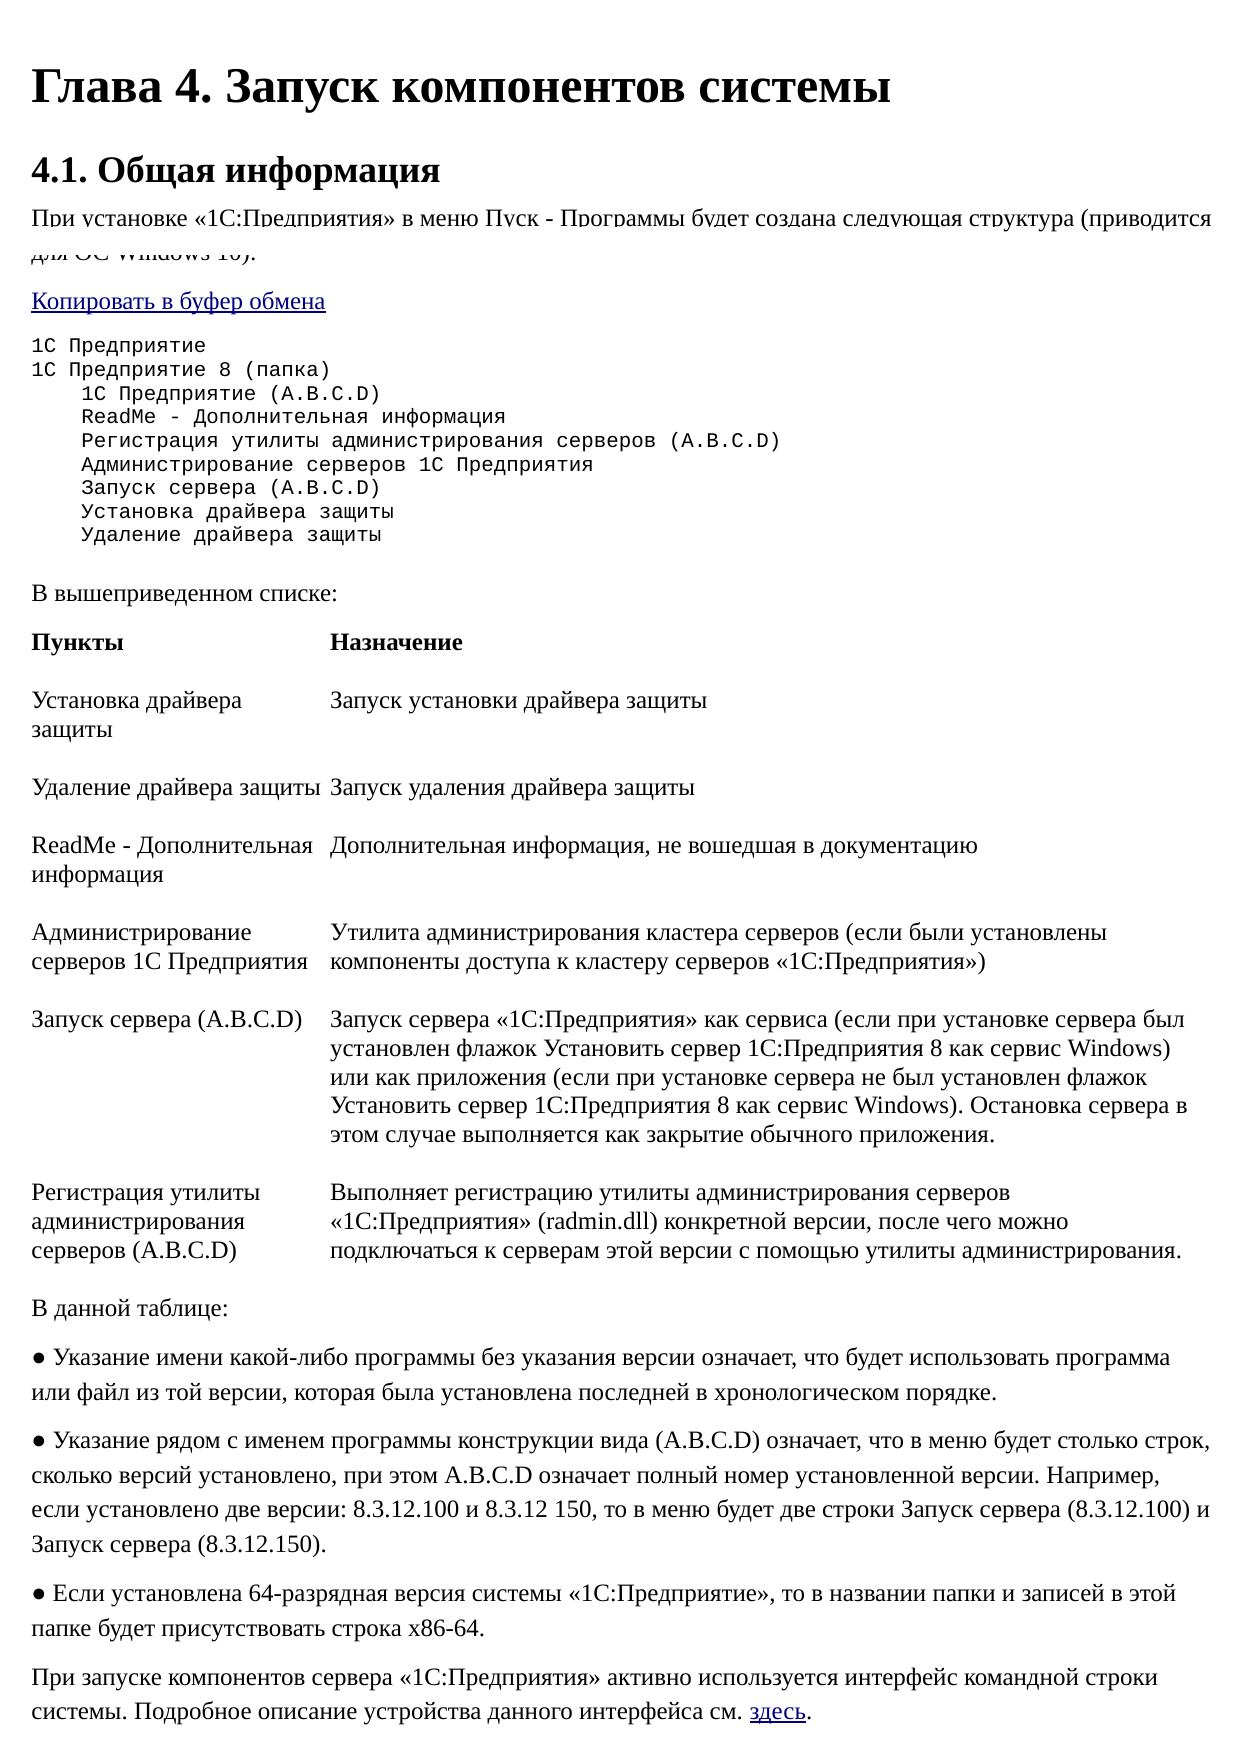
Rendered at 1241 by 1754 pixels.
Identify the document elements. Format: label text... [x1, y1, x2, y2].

text При запуске компонентов сервера «1С:Предприятия» активно используется интерфейс командной строки системы. Подробное описание устройства данного интерфейса см. здесь. [31, 1662, 1212, 1725]
text Администрирование серверов 1С Предприятия [31, 453, 1212, 477]
text Запуск сервера (A.B.C.D) [31, 477, 1212, 501]
subtitle Глава 4. Запуск компонентов системы [31, 56, 1212, 114]
text Удаление драйвера защиты [31, 524, 1212, 548]
table_cell Администрирование серверов 1С Предприятия [31, 917, 330, 1004]
text 1C Предприятие (A.B.C.D) [31, 383, 1212, 406]
text 1С Предприятие [31, 335, 1212, 359]
text 1С Предприятие 8 (папка) [31, 359, 1212, 383]
text ● Указание имени какой-либо программы без указания версии означает, что будет использовать программа или файл из той версии, которая была установлена последней в хронологическом порядке. [31, 1342, 1212, 1405]
text Регистрация утилиты администрирования серверов (A.B.C.D) [31, 430, 1212, 453]
text В вышеприведенном списке: [31, 578, 1212, 606]
table_cell Регистрация утилиты администрирования серверов (A.B.C.D) [31, 1177, 330, 1293]
text Установка драйвера защиты [31, 501, 1212, 524]
text ● Указание рядом с именем программы конструкции вида (A.B.C.D) означает, что в меню будет столько строк, сколько версий установлено, при этом A.B.C.D означает полный номер установленной версии. Например, если установлено две версии: 8.3.12.100 и 8.3.12 150, то в меню будет две строки Запуск сервера (8.3.12.100) и Запуск сервера (8.3.12.150). [31, 1426, 1212, 1558]
table_cell Выполняет регистрацию утилиты администрирования серверов «1С:Предприятия» (radmin.dll) конкретной версии, после чего можно подключаться к серверам этой версии с помощью утилиты администрирования. [330, 1177, 1212, 1293]
table_header Назначение [330, 627, 1212, 685]
text ● Если установлена 64-разрядная версия системы «1С:Предприятие», то в названии папки и записей в этой папке будет присутствовать строка x86-64. [31, 1578, 1212, 1641]
text При установке «1С:Предприятия» в меню Пуск ‑ Программы будет создана следующая структура (приводится для ОС Windows 10): [31, 203, 1212, 266]
text Копировать в буфер обмена [31, 286, 1212, 315]
table_cell Дополнительная информация, не вошедшая в документацию [330, 830, 1212, 917]
table_cell Удаление драйвера защиты [31, 772, 330, 830]
table_header Пункты [31, 627, 330, 685]
table_cell Запуск удаления драйвера защиты [330, 772, 1212, 830]
text В данной таблице: [31, 1293, 1212, 1322]
subtitle 4.1. Общая информация [31, 147, 1212, 190]
table_cell Запуск сервера (A.B.C.D) [31, 1004, 330, 1177]
table_cell Запуск сервера «1С:Предприятия» как сервиса (если при установке сервера был установлен флажок Установить сервер 1С:Предприятия 8 как сервис Windows) или как приложения (если при установке сервера не был установлен флажок Установить сервер 1С:Предприятия 8 как сервис Windows). Остановка сервера в этом случае выполняется как закрытие обычного приложения. [330, 1004, 1212, 1177]
table_cell ReadMe ‑ Дополнительная информация [31, 830, 330, 917]
table_cell Установка драйвера защиты [31, 685, 330, 772]
table_cell Запуск установки драйвера защиты [330, 685, 1212, 772]
text ReadMe - Дополнительная информация [31, 406, 1212, 430]
table_cell Утилита администрирования кластера серверов (если были установлены компоненты доступа к кластеру серверов «1С:Предприятия») [330, 917, 1212, 1004]
